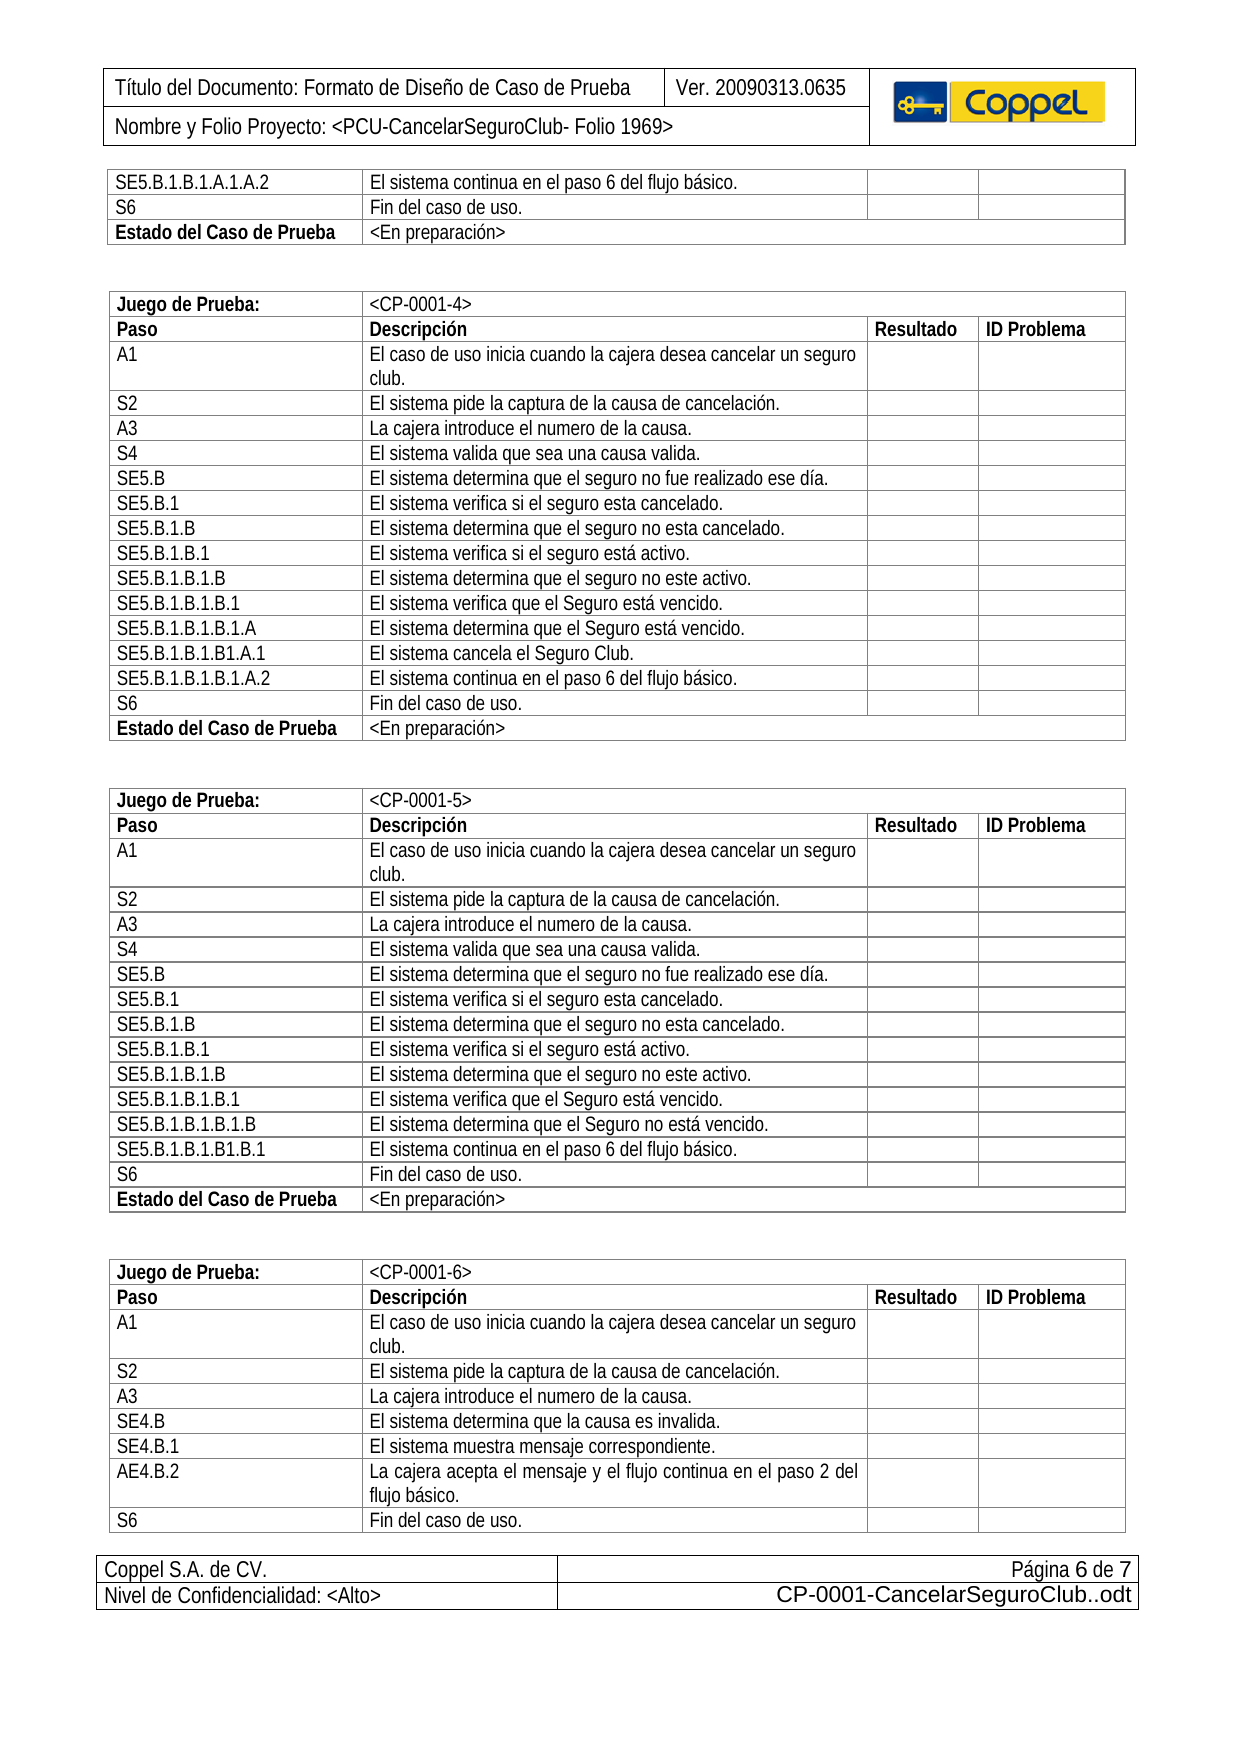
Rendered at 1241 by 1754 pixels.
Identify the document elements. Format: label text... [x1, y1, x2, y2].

table_cell ID Problema [979, 1285, 1125, 1309]
table_cell El sistema determina que el seguro no esta cancelado. [363, 516, 867, 540]
table_cell SE5.B.1.B.1.A.1.A.2 [108, 170, 362, 194]
table_cell Estado del Caso de Prueba [108, 220, 362, 244]
table_cell [868, 913, 978, 936]
table_cell S6 [110, 1508, 362, 1532]
table_cell El caso de uso inicia cuando la cajera desea cancelar un seguro club. [363, 839, 867, 886]
table_cell [979, 988, 1125, 1011]
table_cell SE5.B [110, 963, 362, 986]
table_cell [979, 1063, 1125, 1086]
table_cell Fin del caso de uso. [363, 691, 867, 715]
table_cell El caso de uso inicia cuando la cajera desea cancelar un seguro club. [363, 342, 867, 390]
table_cell SE5.B.1.B [110, 1013, 362, 1036]
table_cell [868, 441, 978, 465]
table_cell El sistema cancela el Seguro Club. [363, 641, 867, 665]
table_cell [868, 391, 978, 415]
table_cell SE5.B [110, 466, 362, 490]
table_cell [868, 1088, 978, 1111]
table_cell [868, 1163, 978, 1186]
table_cell [979, 1038, 1125, 1061]
table_cell El sistema determina que el Seguro está vencido. [363, 616, 867, 640]
table_cell S2 [110, 1359, 362, 1383]
table_cell [868, 691, 978, 715]
table_cell [979, 541, 1125, 565]
table_cell SE5.B.1.B.1.B [110, 1063, 362, 1086]
table_cell <En preparación> [363, 1188, 1125, 1211]
table_cell [868, 616, 978, 640]
table_cell [979, 1508, 1125, 1532]
table_cell [868, 666, 978, 690]
table_cell S6 [110, 1163, 362, 1186]
table_cell SE5.B.1.B.1.B1.A.1 [110, 641, 362, 665]
table_cell El sistema continua en el paso 6 del flujo básico. [363, 666, 867, 690]
table_cell El sistema pide la captura de la causa de cancelación. [363, 888, 867, 911]
table_cell [868, 1038, 978, 1061]
table_cell [979, 1113, 1125, 1136]
table_cell A1 [110, 839, 362, 886]
table_cell El sistema determina que el seguro no fue realizado ese día. [363, 963, 867, 986]
table_cell [979, 170, 1124, 194]
table_cell [979, 1138, 1125, 1161]
table_cell [979, 888, 1125, 911]
table_cell El sistema verifica que el Seguro está vencido. [363, 1088, 867, 1111]
table_cell [979, 1384, 1125, 1408]
table_cell [979, 195, 1124, 219]
table_cell S2 [110, 888, 362, 911]
table_cell [868, 416, 978, 440]
table_cell El sistema pide la captura de la causa de cancelación. [363, 391, 867, 415]
table_cell A1 [110, 1310, 362, 1358]
table_cell El sistema determina que el seguro no este activo. [363, 566, 867, 590]
table_cell [868, 1063, 978, 1086]
table_cell Descripción [363, 317, 867, 341]
table_cell El sistema valida que sea una causa valida. [363, 938, 867, 961]
table_cell Paso [110, 317, 362, 341]
table_cell [979, 691, 1125, 715]
table_cell [868, 195, 978, 219]
table_cell SE5.B.1.B.1 [110, 541, 362, 565]
table_cell [868, 988, 978, 1011]
table_cell El sistema verifica que el Seguro está vencido. [363, 591, 867, 615]
table_header <CP-0001-6> [363, 1260, 1125, 1284]
table_cell [979, 1088, 1125, 1111]
table_cell [979, 391, 1125, 415]
table_cell La cajera introduce el numero de la causa. [363, 416, 867, 440]
table_cell [979, 1434, 1125, 1458]
table_cell SE5.B.1 [110, 491, 362, 515]
table_cell El sistema determina que el Seguro no está vencido. [363, 1113, 867, 1136]
table_header <CP-0001-5> [363, 789, 1125, 812]
table_cell [868, 641, 978, 665]
table_cell S4 [110, 938, 362, 961]
table_cell Fin del caso de uso. [363, 1508, 867, 1532]
table_cell [868, 1508, 978, 1532]
table_cell El sistema muestra mensaje correspondiente. [363, 1434, 867, 1458]
table_cell [979, 839, 1125, 886]
table_cell [868, 1409, 978, 1433]
table_cell SE5.B.1.B.1 [110, 1038, 362, 1061]
table_cell <En preparación> [363, 220, 1124, 244]
table_cell [868, 963, 978, 986]
table_cell [979, 1409, 1125, 1433]
table_cell [979, 1359, 1125, 1383]
table_cell SE5.B.1.B.1.B.1.B [110, 1113, 362, 1136]
table_cell [868, 888, 978, 911]
table_cell SE5.B.1.B.1.B [110, 566, 362, 590]
table_header <CP-0001-4> [363, 292, 1125, 316]
table_cell [868, 1384, 978, 1408]
table_cell AE4.B.2 [110, 1459, 362, 1507]
table_cell [868, 170, 978, 194]
table_header Juego de Prueba: [110, 789, 362, 812]
table_cell S6 [108, 195, 362, 219]
table_cell El sistema pide la captura de la causa de cancelación. [363, 1359, 867, 1383]
table_cell El sistema determina que el seguro no fue realizado ese día. [363, 466, 867, 490]
table_cell El sistema determina que el seguro no esta cancelado. [363, 1013, 867, 1036]
table_cell SE5.B.1.B [110, 516, 362, 540]
table_cell [979, 441, 1125, 465]
table_cell [979, 666, 1125, 690]
table_cell [868, 839, 978, 886]
table_cell SE5.B.1.B.1.B.1.A [110, 616, 362, 640]
table_cell [868, 1359, 978, 1383]
table_cell [979, 491, 1125, 515]
table_cell El sistema verifica si el seguro esta cancelado. [363, 491, 867, 515]
table_cell Paso [110, 1285, 362, 1309]
table_cell [979, 1459, 1125, 1507]
table_cell [868, 1434, 978, 1458]
table_cell SE5.B.1.B.1.B.1.A.2 [110, 666, 362, 690]
table_cell A3 [110, 416, 362, 440]
table_cell El sistema verifica si el seguro está activo. [363, 1038, 867, 1061]
table_cell [979, 1310, 1125, 1358]
table_cell SE5.B.1.B.1.B1.B.1 [110, 1138, 362, 1161]
table_cell [979, 466, 1125, 490]
table_cell [979, 913, 1125, 936]
table_cell Descripción [363, 814, 867, 837]
table_cell [979, 1013, 1125, 1036]
table_cell [868, 1013, 978, 1036]
table_cell Descripción [363, 1285, 867, 1309]
table_cell [979, 641, 1125, 665]
table_cell S6 [110, 691, 362, 715]
table_cell SE5.B.1.B.1.B.1 [110, 591, 362, 615]
table_header Juego de Prueba: [110, 292, 362, 316]
table_cell A3 [110, 1384, 362, 1408]
table_cell Resultado [868, 814, 978, 837]
table_cell [979, 963, 1125, 986]
table_cell [868, 1459, 978, 1507]
table_cell ID Problema [979, 814, 1125, 837]
table_cell El caso de uso inicia cuando la cajera desea cancelar un seguro club. [363, 1310, 867, 1358]
table_cell [868, 938, 978, 961]
table_cell [979, 591, 1125, 615]
table_cell [868, 491, 978, 515]
table_cell [868, 541, 978, 565]
table_cell [979, 516, 1125, 540]
table_cell [979, 416, 1125, 440]
table_cell [979, 342, 1125, 390]
table_cell SE5.B.1 [110, 988, 362, 1011]
table_cell <En preparación> [363, 716, 1125, 740]
table_cell SE4.B.1 [110, 1434, 362, 1458]
table_cell [979, 566, 1125, 590]
table_cell El sistema continua en el paso 6 del flujo básico. [363, 1138, 867, 1161]
table_cell [868, 1310, 978, 1358]
table_cell Resultado [868, 1285, 978, 1309]
table_cell [979, 616, 1125, 640]
table_cell Resultado [868, 317, 978, 341]
table_cell [979, 938, 1125, 961]
table_cell [979, 1163, 1125, 1186]
table_cell SE4.B [110, 1409, 362, 1433]
table_cell A1 [110, 342, 362, 390]
table_cell El sistema verifica si el seguro esta cancelado. [363, 988, 867, 1011]
table_cell [868, 342, 978, 390]
table_header Juego de Prueba: [110, 1260, 362, 1284]
table_cell La cajera introduce el numero de la causa. [363, 1384, 867, 1408]
table_cell La cajera acepta el mensaje y el flujo continua en el paso 2 del flujo básico. [363, 1459, 867, 1507]
table_cell El sistema determina que el seguro no este activo. [363, 1063, 867, 1086]
table_cell S2 [110, 391, 362, 415]
table_cell [868, 591, 978, 615]
table_cell El sistema verifica si el seguro está activo. [363, 541, 867, 565]
table_cell El sistema determina que la causa es invalida. [363, 1409, 867, 1433]
table_cell S4 [110, 441, 362, 465]
table_cell A3 [110, 913, 362, 936]
table_cell SE5.B.1.B.1.B.1 [110, 1088, 362, 1111]
table_cell Estado del Caso de Prueba [110, 1188, 362, 1211]
table_cell Fin del caso de uso. [363, 1163, 867, 1186]
table_cell [868, 1138, 978, 1161]
table_cell Paso [110, 814, 362, 837]
table_cell [868, 566, 978, 590]
table_cell El sistema continua en el paso 6 del flujo básico. [363, 170, 867, 194]
table_cell [868, 1113, 978, 1136]
table_cell Estado del Caso de Prueba [110, 716, 362, 740]
table_cell [868, 516, 978, 540]
table_cell El sistema valida que sea una causa valida. [363, 441, 867, 465]
table_cell ID Problema [979, 317, 1125, 341]
table_cell [868, 466, 978, 490]
table_cell Fin del caso de uso. [363, 195, 867, 219]
table_cell La cajera introduce el numero de la causa. [363, 913, 867, 936]
